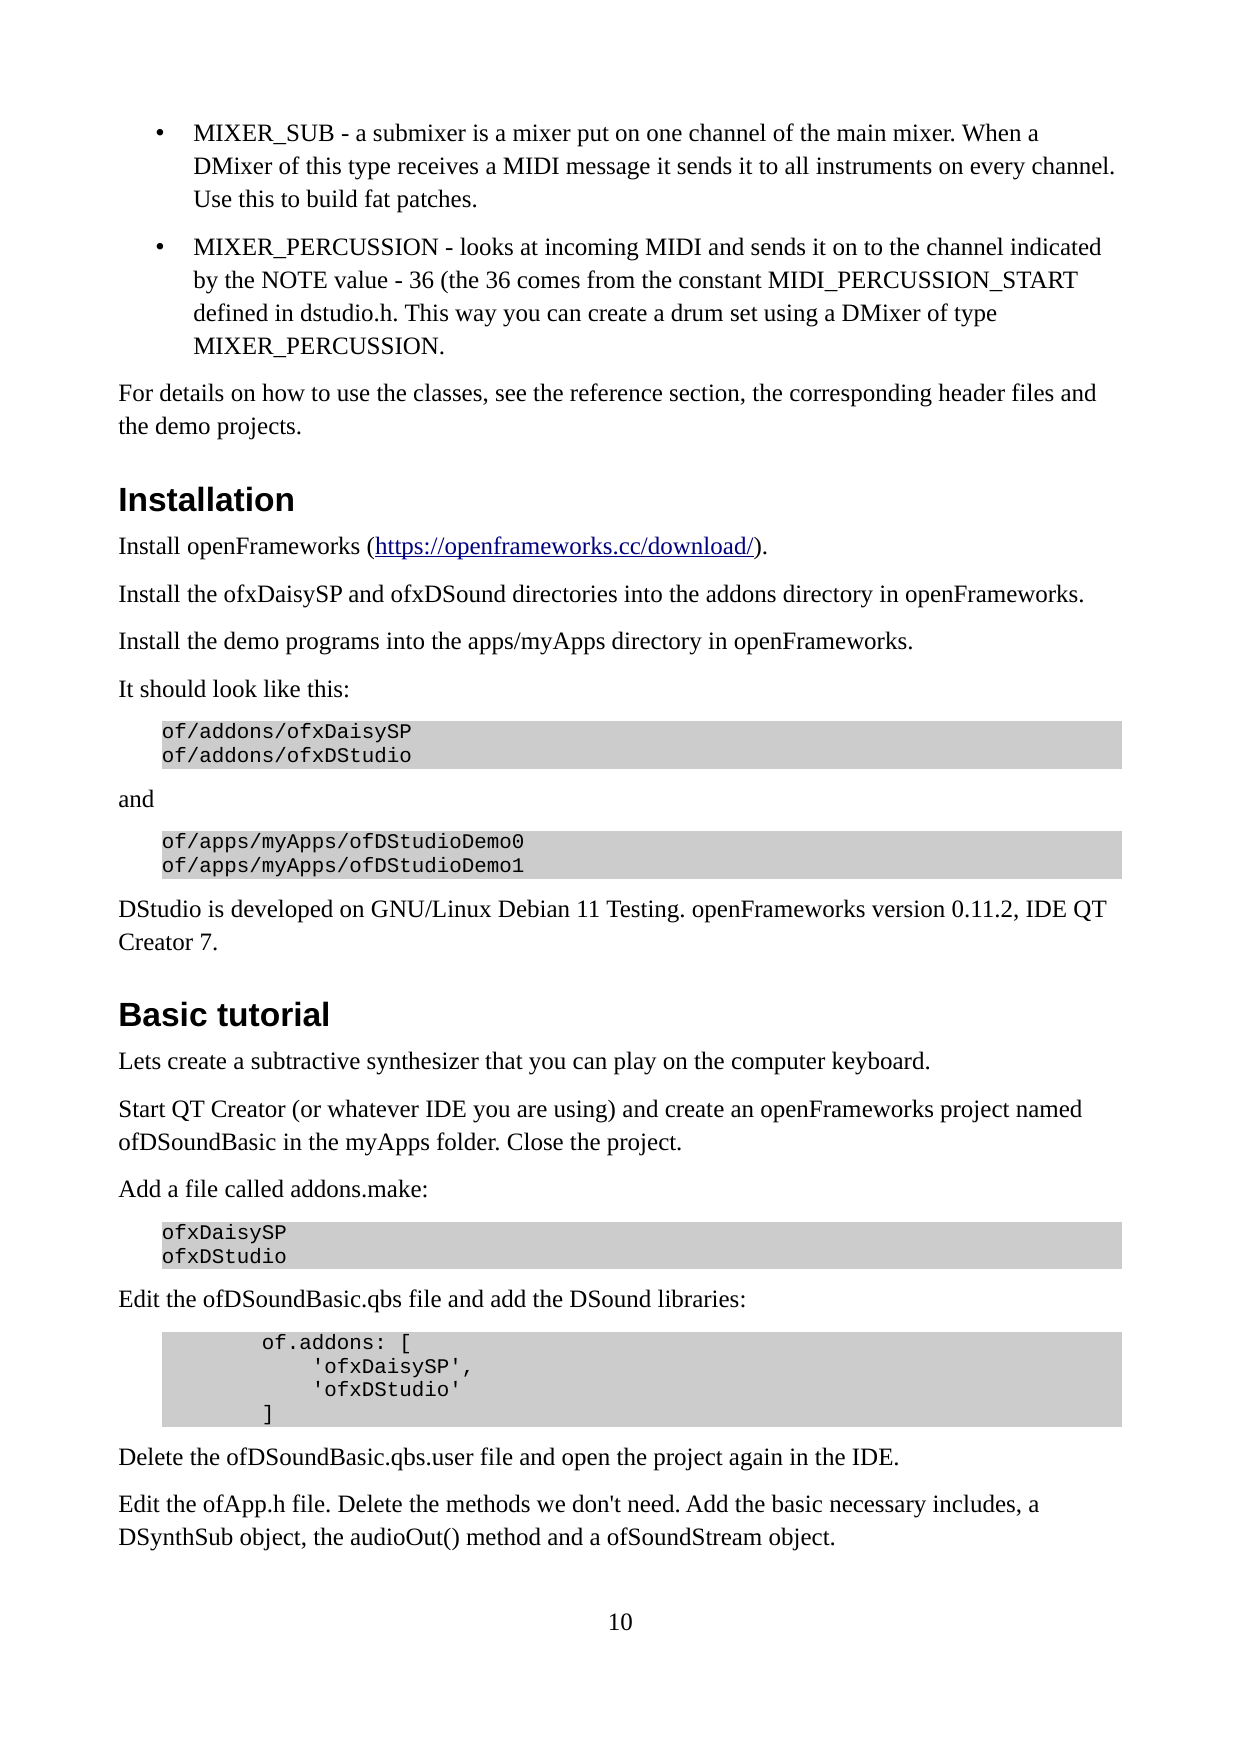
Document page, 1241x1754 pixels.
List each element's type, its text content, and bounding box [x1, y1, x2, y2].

text of/addons/ofxDStudio [162, 745, 1122, 769]
text Start QT Creator (or whatever IDE you are using) and create an openFrameworks project named ofDSoundBasic in the myApps folder. Close the project. [118, 1094, 1122, 1156]
text of.addons: [ [162, 1332, 1122, 1356]
text 'ofxDStudio' [162, 1379, 1122, 1403]
text Add a file called addons.make: [118, 1174, 1122, 1203]
text ofxDaisySP [162, 1222, 1122, 1246]
text Install the demo programs into the apps/myApps directory in openFrameworks. [118, 626, 1122, 655]
text of/addons/ofxDaisySP [162, 721, 1122, 745]
text ] [162, 1403, 1122, 1427]
text 'ofxDaisySP', [162, 1356, 1122, 1379]
text Edit the ofDSoundBasic.qbs file and add the DSound libraries: [118, 1284, 1122, 1313]
text DStudio is developed on GNU/Linux Debian 11 Testing. openFrameworks version 0.11.2, IDE QT Creator 7. [118, 894, 1122, 955]
text For details on how to use the classes, see the reference section, the corresponding header files and the demo projects. [118, 378, 1122, 440]
text ofxDStudio [162, 1246, 1122, 1269]
text Lets create a subtractive synthesizer that you can play on the computer keyboard. [118, 1046, 1122, 1075]
text of/apps/myApps/ofDStudioDemo1 [162, 855, 1122, 879]
text Install the ofxDaisySP and ofxDSound directories into the addons directory in openFrameworks. [118, 579, 1122, 607]
list MIXER_SUB - a submixer is a mixer put on one channel of the main mixer. When a DMixer of this type receives a MIDI message it sends it to all instruments on every channel. Use this to build fat patches. [156, 118, 1122, 213]
subtitle Installation [118, 480, 1122, 518]
text It should look like this: [118, 674, 1122, 703]
subtitle Basic tutorial [118, 995, 1122, 1034]
text Delete the ofDSoundBasic.qbs.user file and open the project again in the IDE. [118, 1442, 1122, 1470]
text Edit the ofApp.h file. Delete the methods we don't need. Add the basic necessary includes, a DSynthSub object, the audioOut() method and a ofSoundStream object. [118, 1489, 1122, 1551]
text and [118, 784, 1122, 812]
text Install openFrameworks (https://openframeworks.cc/download/). [118, 531, 1122, 560]
text of/apps/myApps/ofDStudioDemo0 [162, 831, 1122, 855]
list MIXER_PERCUSSION - looks at incoming MIDI and sends it on to the channel indicated by the NOTE value - 36 (the 36 comes from the constant MIDI_PERCUSSION_START defined in dstudio.h. This way you can create a drum set using a DMixer of type MIXER_PERCUSSION. [156, 232, 1122, 359]
